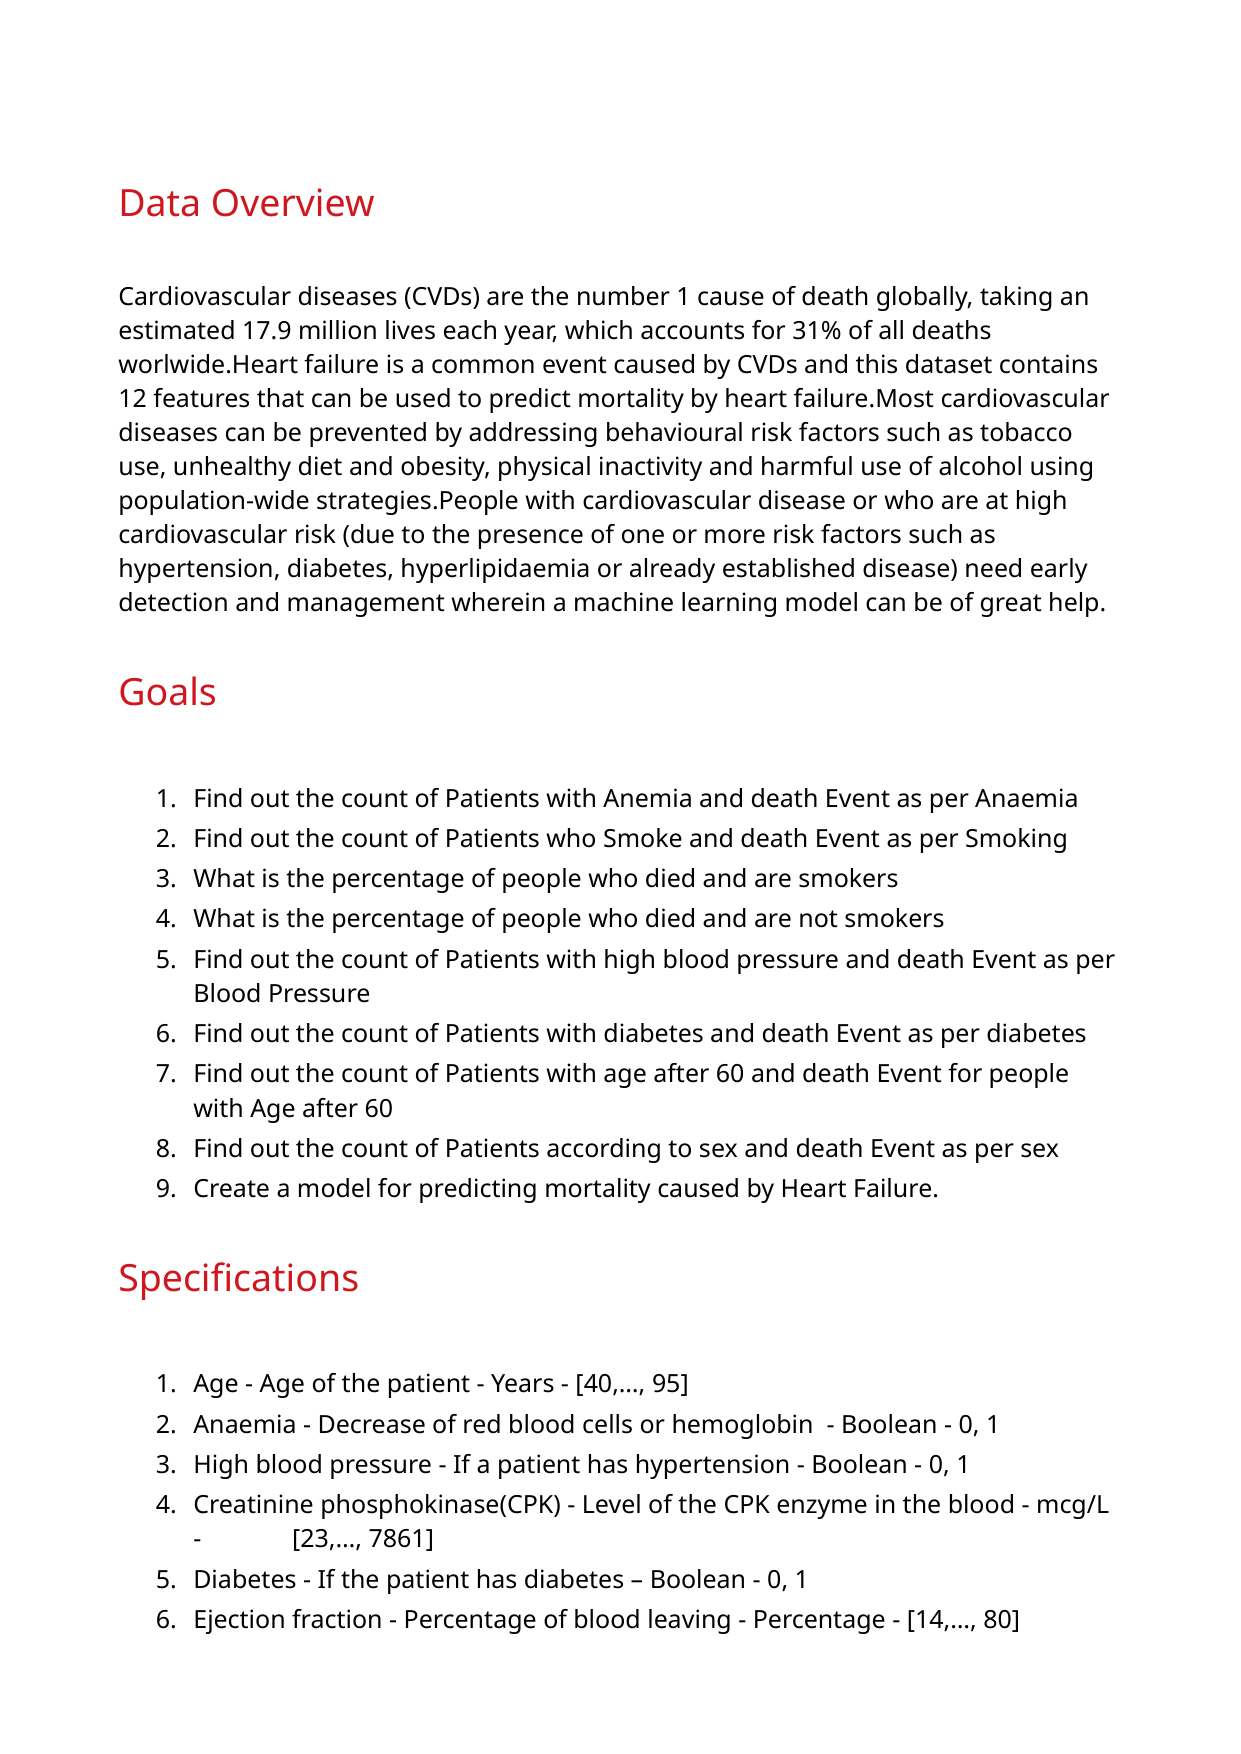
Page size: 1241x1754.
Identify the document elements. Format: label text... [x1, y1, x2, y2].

list Find out the count of Patients who Smoke and death Event as per Smoking [156, 821, 1122, 854]
list Find out the count of Patients with age after 60 and death Event for people with Age after 60 [156, 1056, 1122, 1124]
list What is the percentage of people who died and are not smokers [156, 901, 1122, 935]
list Find out the count of Patients according to sex and death Event as per sex [156, 1131, 1122, 1164]
list Ejection fraction - Percentage of blood leaving - Percentage - [14,…, 80] [156, 1602, 1122, 1636]
list Find out the count of Patients with high blood pressure and death Event as per Blood Pressure [156, 941, 1122, 1009]
list Creatinine phosphokinase(CPK) - Level of the CPK enzyme in the blood - mcg/L - [23,…, 7861] [156, 1487, 1122, 1555]
list High blood pressure - If a patient has hypertension - Boolean - 0, 1 [156, 1447, 1122, 1481]
list Anaemia - Decrease of red blood cells or hemoglobin - Boolean - 0, 1 [156, 1406, 1122, 1440]
text Goals [118, 666, 1122, 717]
list Find out the count of Patients with Anemia and death Event as per Anaemia [156, 780, 1122, 814]
text Specifications [118, 1251, 1122, 1302]
list Diabetes - If the patient has diabetes – Boolean - 0, 1 [156, 1561, 1122, 1595]
list Create a model for predicting mortality caused by Heart Failure. [156, 1171, 1122, 1205]
text Cardiovascular diseases (CVDs) are the number 1 cause of death globally, taking an estimated 17.9 million lives each year, which accounts for 31% of all deaths worlwide.Heart failure is a common event caused by CVDs and this dataset contains 12 features that can be used to predict mortality by heart failure.Most cardiovascular diseases can be prevented by addressing behavioural risk factors such as tobacco use, unhealthy diet and obesity, physical inactivity and harmful use of alcohol using population-wide strategies.People with cardiovascular disease or who are at high cardiovascular risk (due to the presence of one or more risk factors such as hypertension, diabetes, hyperlipidaemia or already established disease) need early detection and management wherein a machine learning model can be of great help. [118, 278, 1122, 619]
text Data Overview [118, 176, 1122, 227]
list Find out the count of Patients with diabetes and death Event as per diabetes [156, 1016, 1122, 1050]
list Age - Age of the patient - Years - [40,…, 95] [156, 1366, 1122, 1400]
list What is the percentage of people who died and are smokers [156, 861, 1122, 895]
